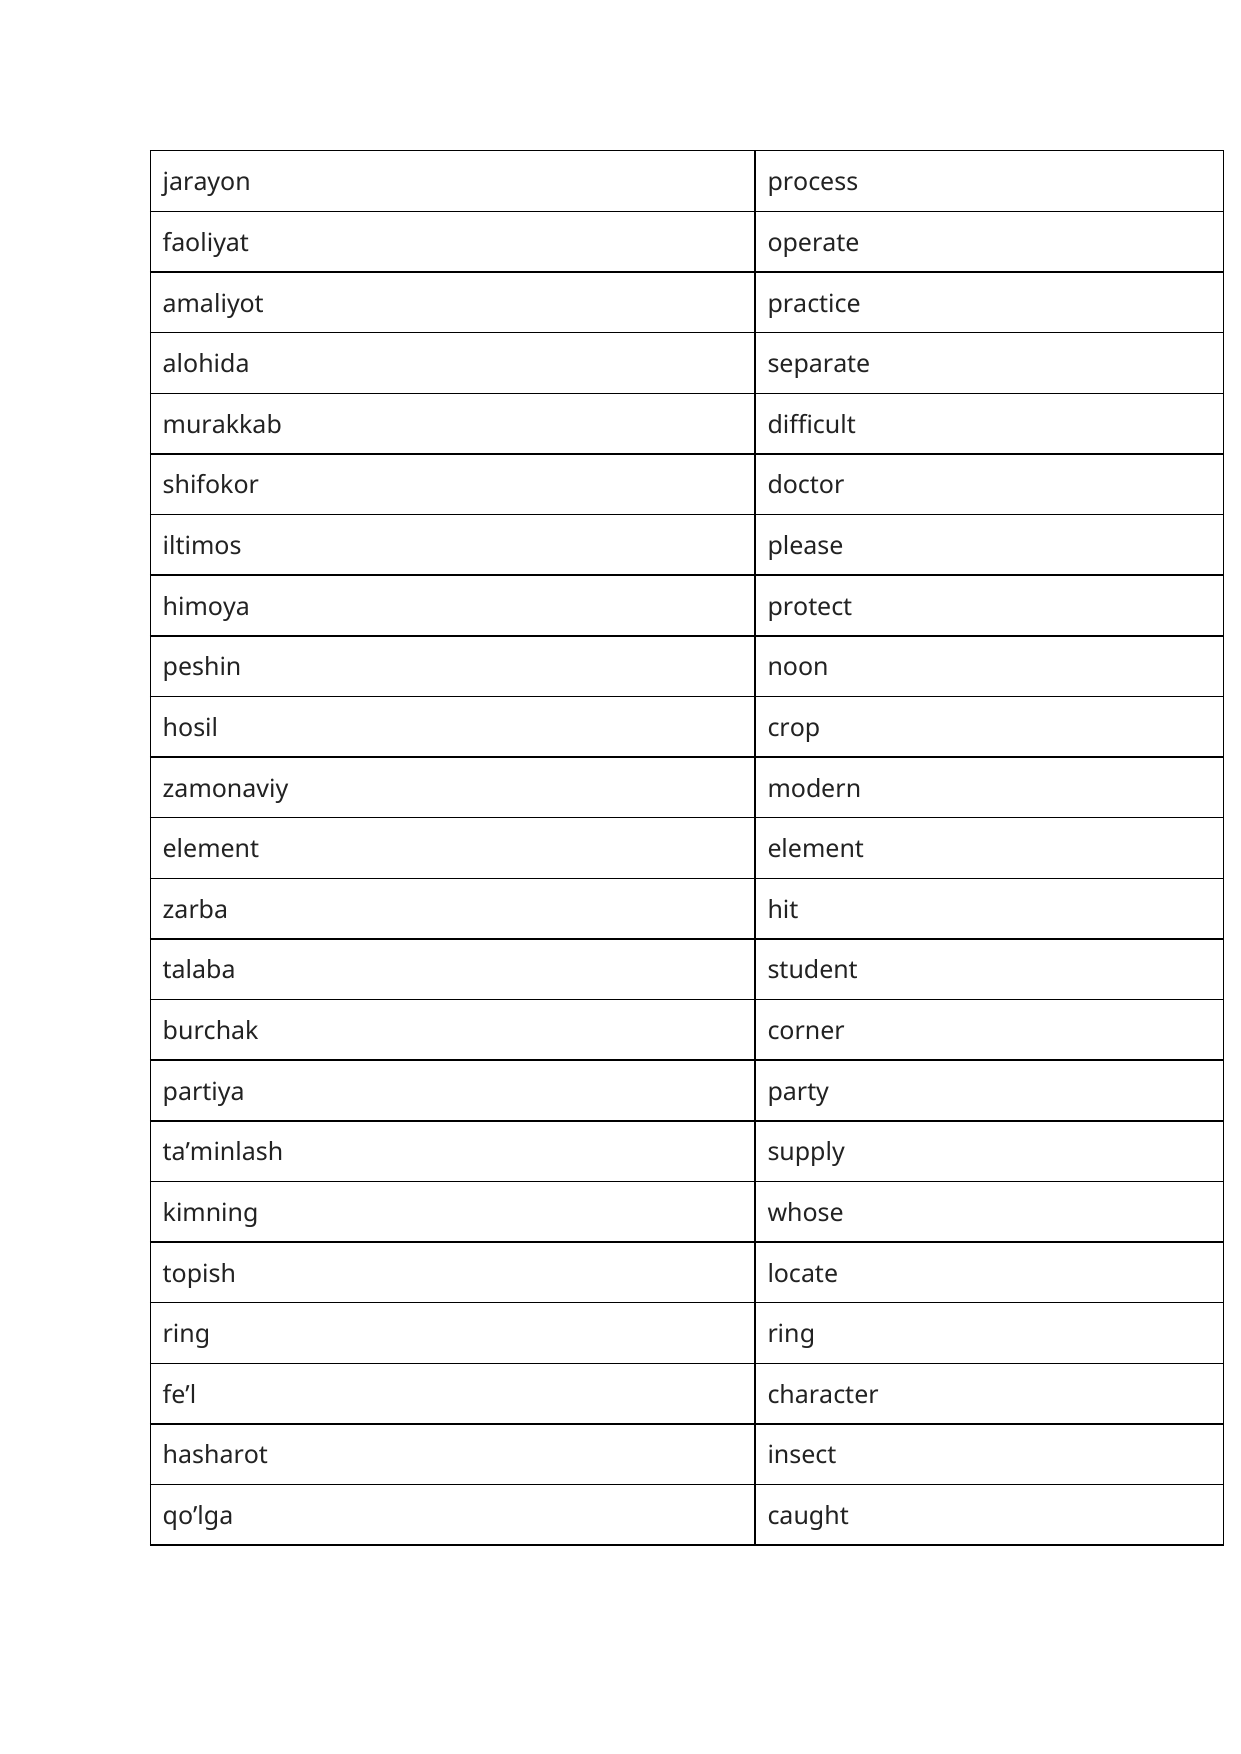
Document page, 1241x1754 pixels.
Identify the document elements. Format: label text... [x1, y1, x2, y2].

table_cell ring [756, 1303, 1223, 1362]
table_cell alohida [151, 333, 754, 392]
table_cell kimning [151, 1182, 754, 1241]
table_cell hit [756, 879, 1223, 938]
table_cell please [756, 515, 1223, 574]
table_cell murakkab [151, 394, 754, 453]
table_cell fe’l [151, 1364, 754, 1423]
table_cell iltimos [151, 515, 754, 574]
table_cell supply [756, 1122, 1223, 1181]
table_cell zarba [151, 879, 754, 938]
table_cell faoliyat [151, 212, 754, 271]
table_cell qo’lga [151, 1485, 754, 1544]
table_cell peshin [151, 637, 754, 696]
table_cell burchak [151, 1000, 754, 1059]
table_cell crop [756, 697, 1223, 756]
table_cell locate [756, 1243, 1223, 1302]
table_cell hosil [151, 697, 754, 756]
table_cell himoya [151, 576, 754, 635]
table_cell corner [756, 1000, 1223, 1059]
table_cell whose [756, 1182, 1223, 1241]
table_cell talaba [151, 940, 754, 999]
table_cell protect [756, 576, 1223, 635]
table_cell shifokor [151, 455, 754, 514]
table_cell element [756, 818, 1223, 877]
table_cell jarayon [151, 151, 754, 211]
table_cell topish [151, 1243, 754, 1302]
table_cell doctor [756, 455, 1223, 514]
table_cell student [756, 940, 1223, 999]
table_cell character [756, 1364, 1223, 1423]
table_cell hasharot [151, 1425, 754, 1484]
table_cell modern [756, 758, 1223, 817]
table_cell zamonaviy [151, 758, 754, 817]
table_cell insect [756, 1425, 1223, 1484]
table_cell amaliyot [151, 273, 754, 332]
table_cell noon [756, 637, 1223, 696]
table_cell element [151, 818, 754, 877]
table_cell operate [756, 212, 1223, 271]
table_cell difficult [756, 394, 1223, 453]
table_cell ring [151, 1303, 754, 1362]
table_cell caught [756, 1485, 1223, 1544]
table_cell process [756, 151, 1223, 211]
table_cell practice [756, 273, 1223, 332]
table_cell separate [756, 333, 1223, 392]
table_cell party [756, 1061, 1223, 1120]
table_cell partiya [151, 1061, 754, 1120]
table_cell ta’minlash [151, 1122, 754, 1181]
